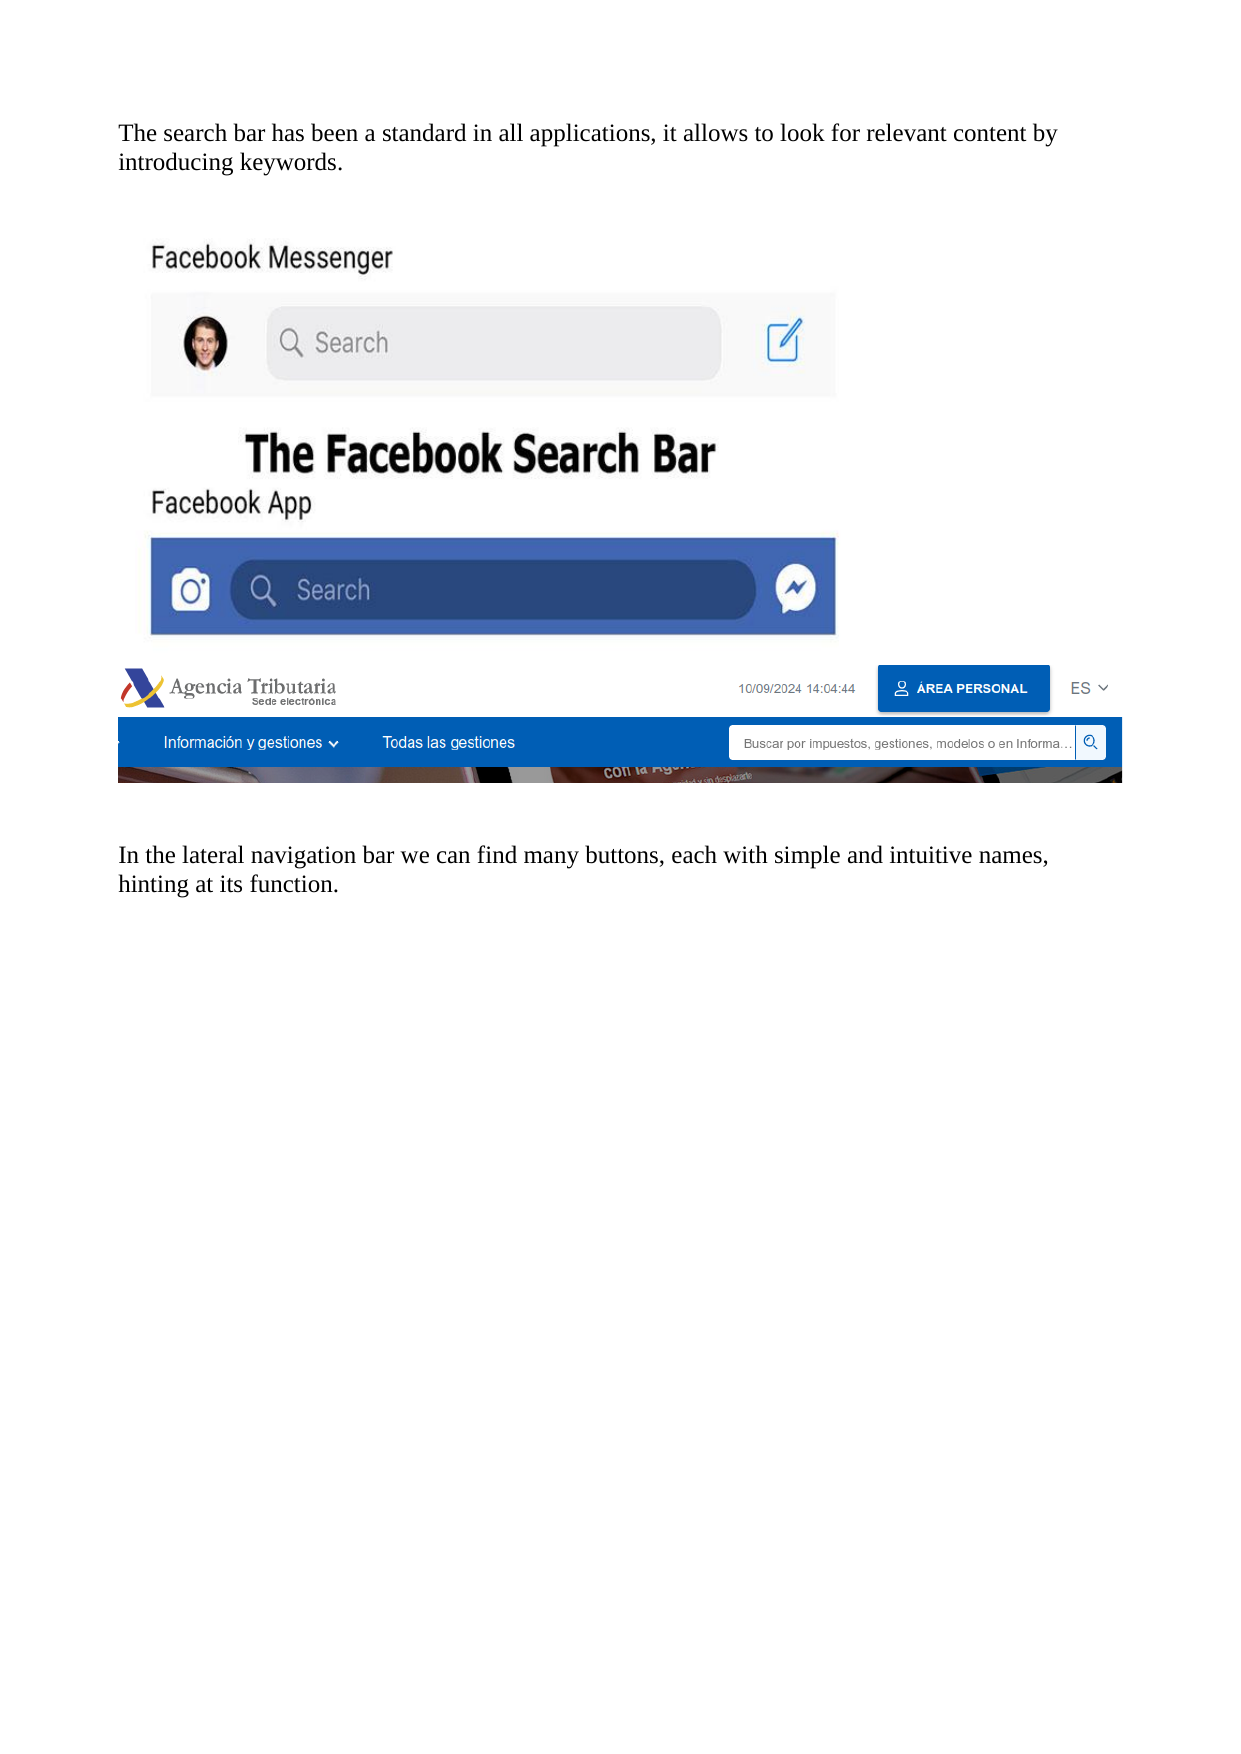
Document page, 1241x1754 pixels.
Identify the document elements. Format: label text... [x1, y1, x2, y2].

text In the lateral navigation bar we can find many buttons, each with simple and intuitive names, hinting at its function. [118, 840, 1122, 898]
text The search bar has been a standard in all applications, it allows to look for relevant content by introducing keywords. [118, 118, 1122, 176]
picture [118, 204, 1123, 783]
